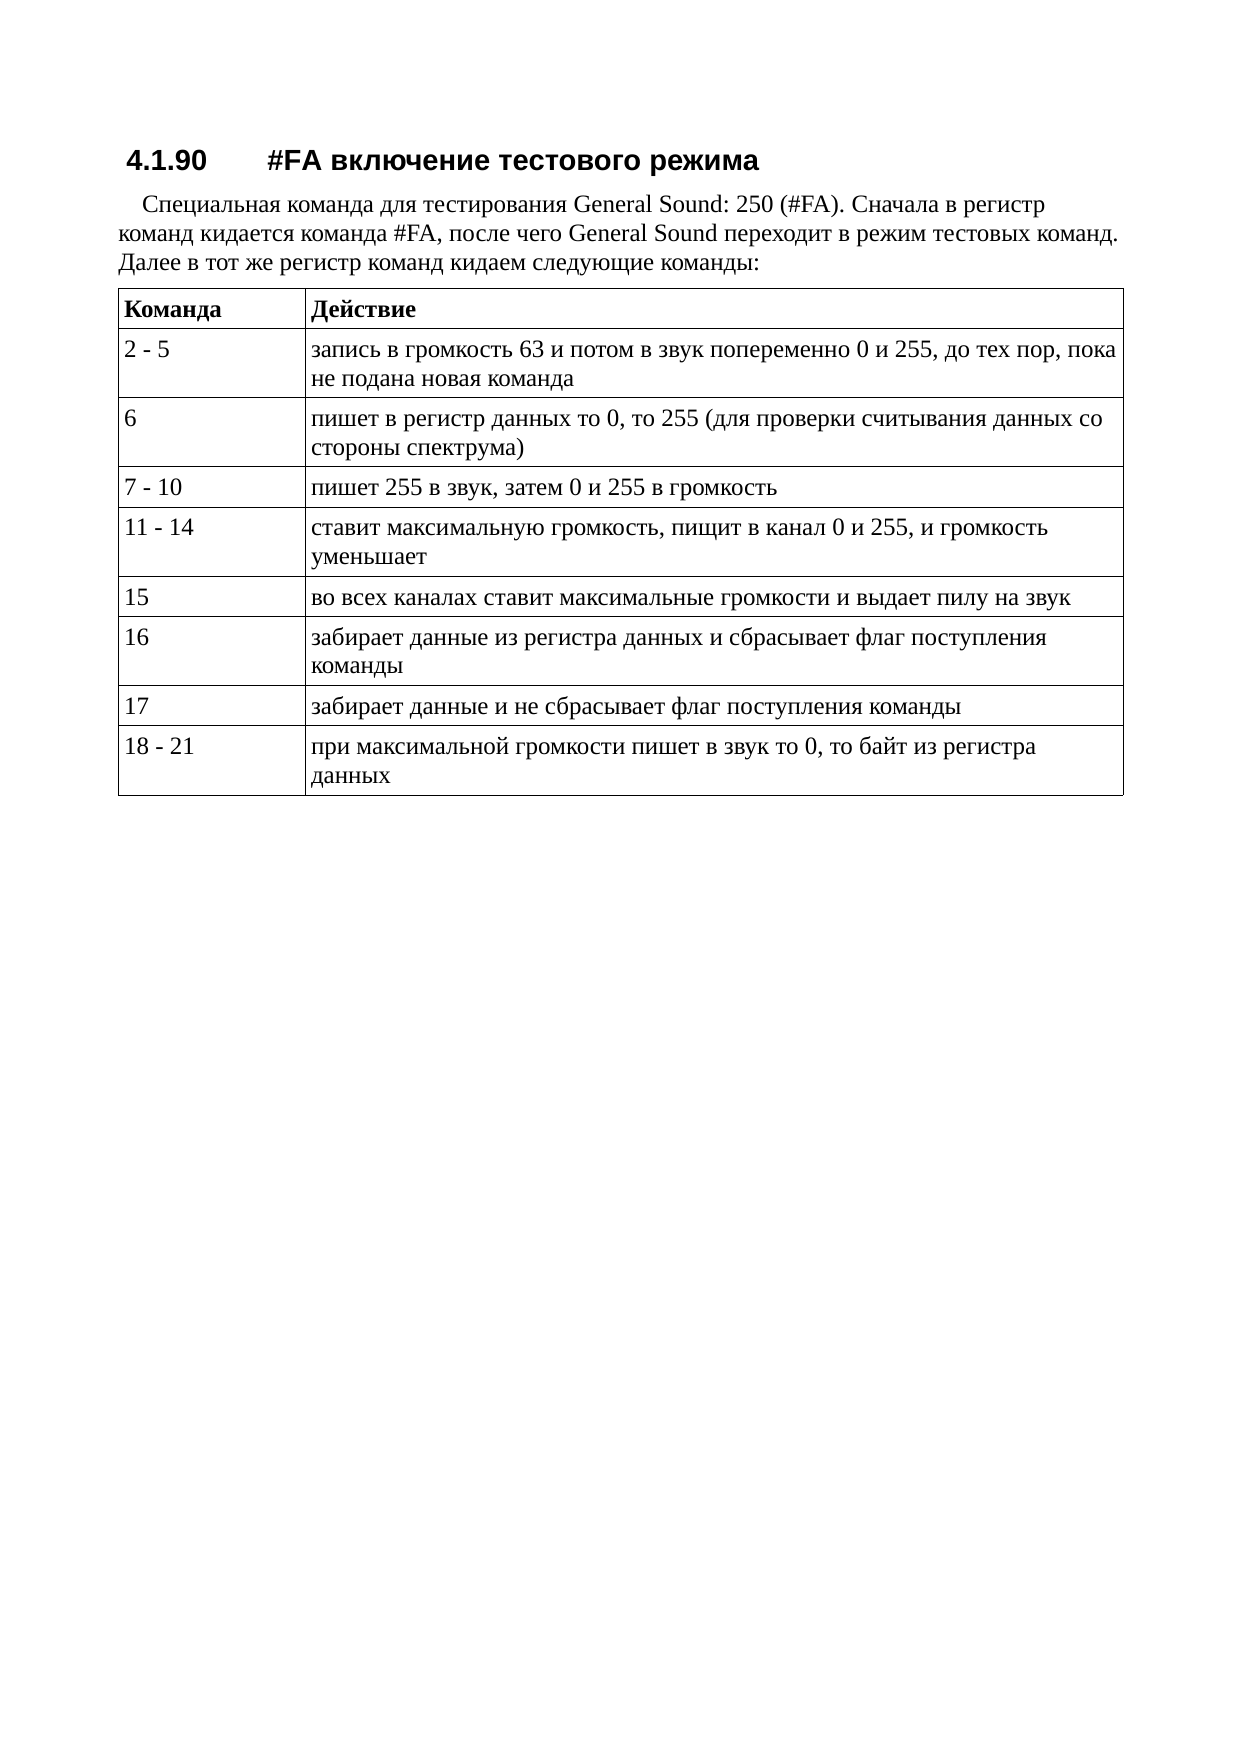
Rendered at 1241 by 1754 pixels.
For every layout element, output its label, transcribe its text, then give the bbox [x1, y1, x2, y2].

table_cell забирает данные и не сбрасывает флаг поступления команды [306, 686, 1123, 725]
table_cell 16 [119, 617, 305, 685]
table_cell 2 - 5 [119, 329, 305, 397]
subtitle #FA включение тестового режима [118, 143, 1122, 177]
table_cell пишет 255 в звук, затем 0 и 255 в громкость [306, 467, 1123, 507]
table_cell при максимальной громкости пишет в звук то 0, то байт из регистра данных [306, 726, 1123, 794]
table_cell 7 - 10 [119, 467, 305, 507]
table_cell 17 [119, 686, 305, 725]
table_cell 6 [119, 398, 305, 466]
table_cell 18 - 21 [119, 726, 305, 794]
table_cell запись в громкость 63 и потом в звук попеременно 0 и 255, до тех пор, пока не подана новая команда [306, 329, 1123, 397]
table_cell 11 - 14 [119, 508, 305, 576]
table_cell пишет в регистр данных то 0, то 255 (для проверки считывания данных со стороны спектрума) [306, 398, 1123, 466]
text Специальная команда для тестирования General Sound: 250 (#FA). Сначала в регистр команд кидается команда #FA, после чего General Sound переходит в режим тестовых команд. Далее в тот же регистр команд кидаем следующие команды: [118, 189, 1122, 275]
table_header Команда [119, 289, 305, 328]
table_cell 15 [119, 577, 305, 616]
table_cell забирает данные из регистра данных и сбрасывает флаг поступления команды [306, 617, 1123, 685]
table_cell ставит максимальную громкость, пищит в канал 0 и 255, и громкость уменьшает [306, 508, 1123, 576]
table_cell во всех каналах ставит максимальные громкости и выдает пилу на звук [306, 577, 1123, 616]
table_header Действие [306, 289, 1123, 328]
